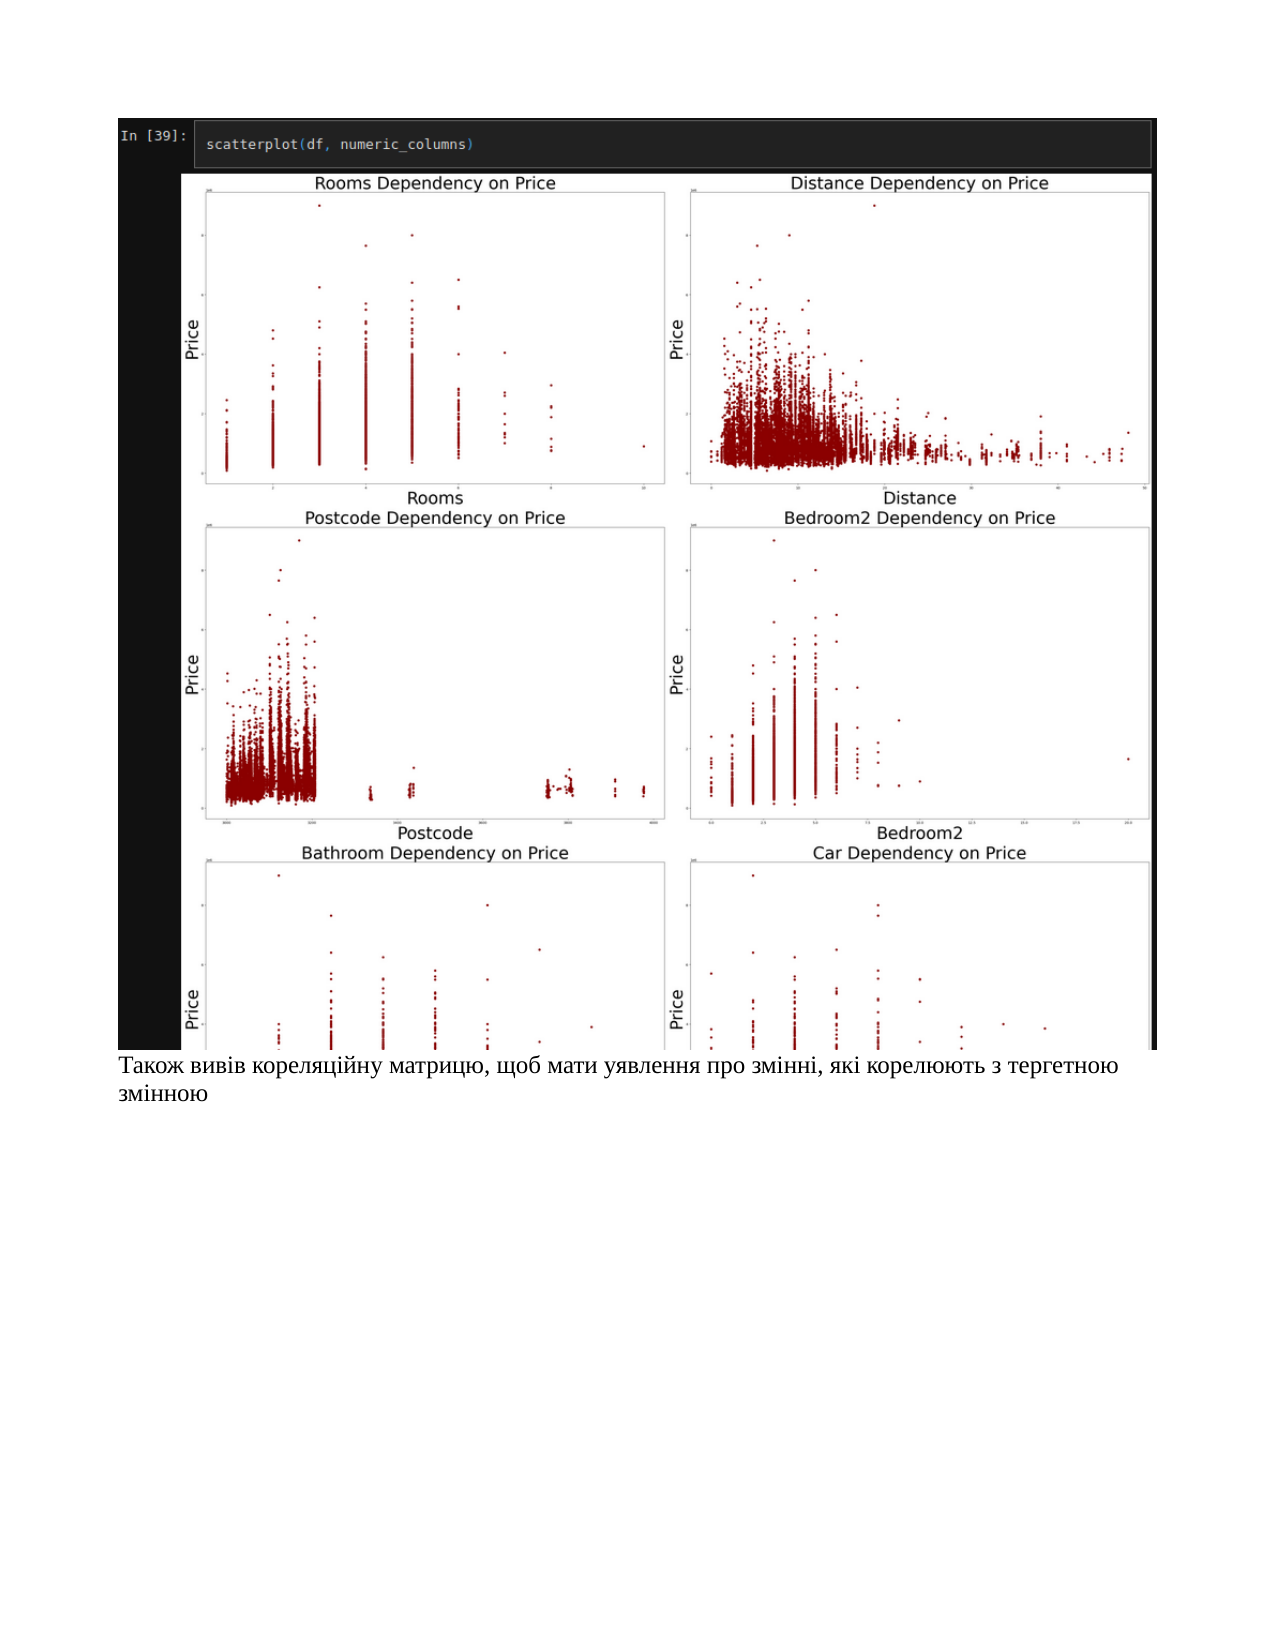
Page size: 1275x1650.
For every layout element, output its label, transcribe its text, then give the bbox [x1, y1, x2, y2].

picture [118, 118, 1157, 1050]
text Також вивів кореляційну матрицю, щоб мати уявлення про змінні, які корелюють з тергетною змінною [118, 1050, 1157, 1107]
